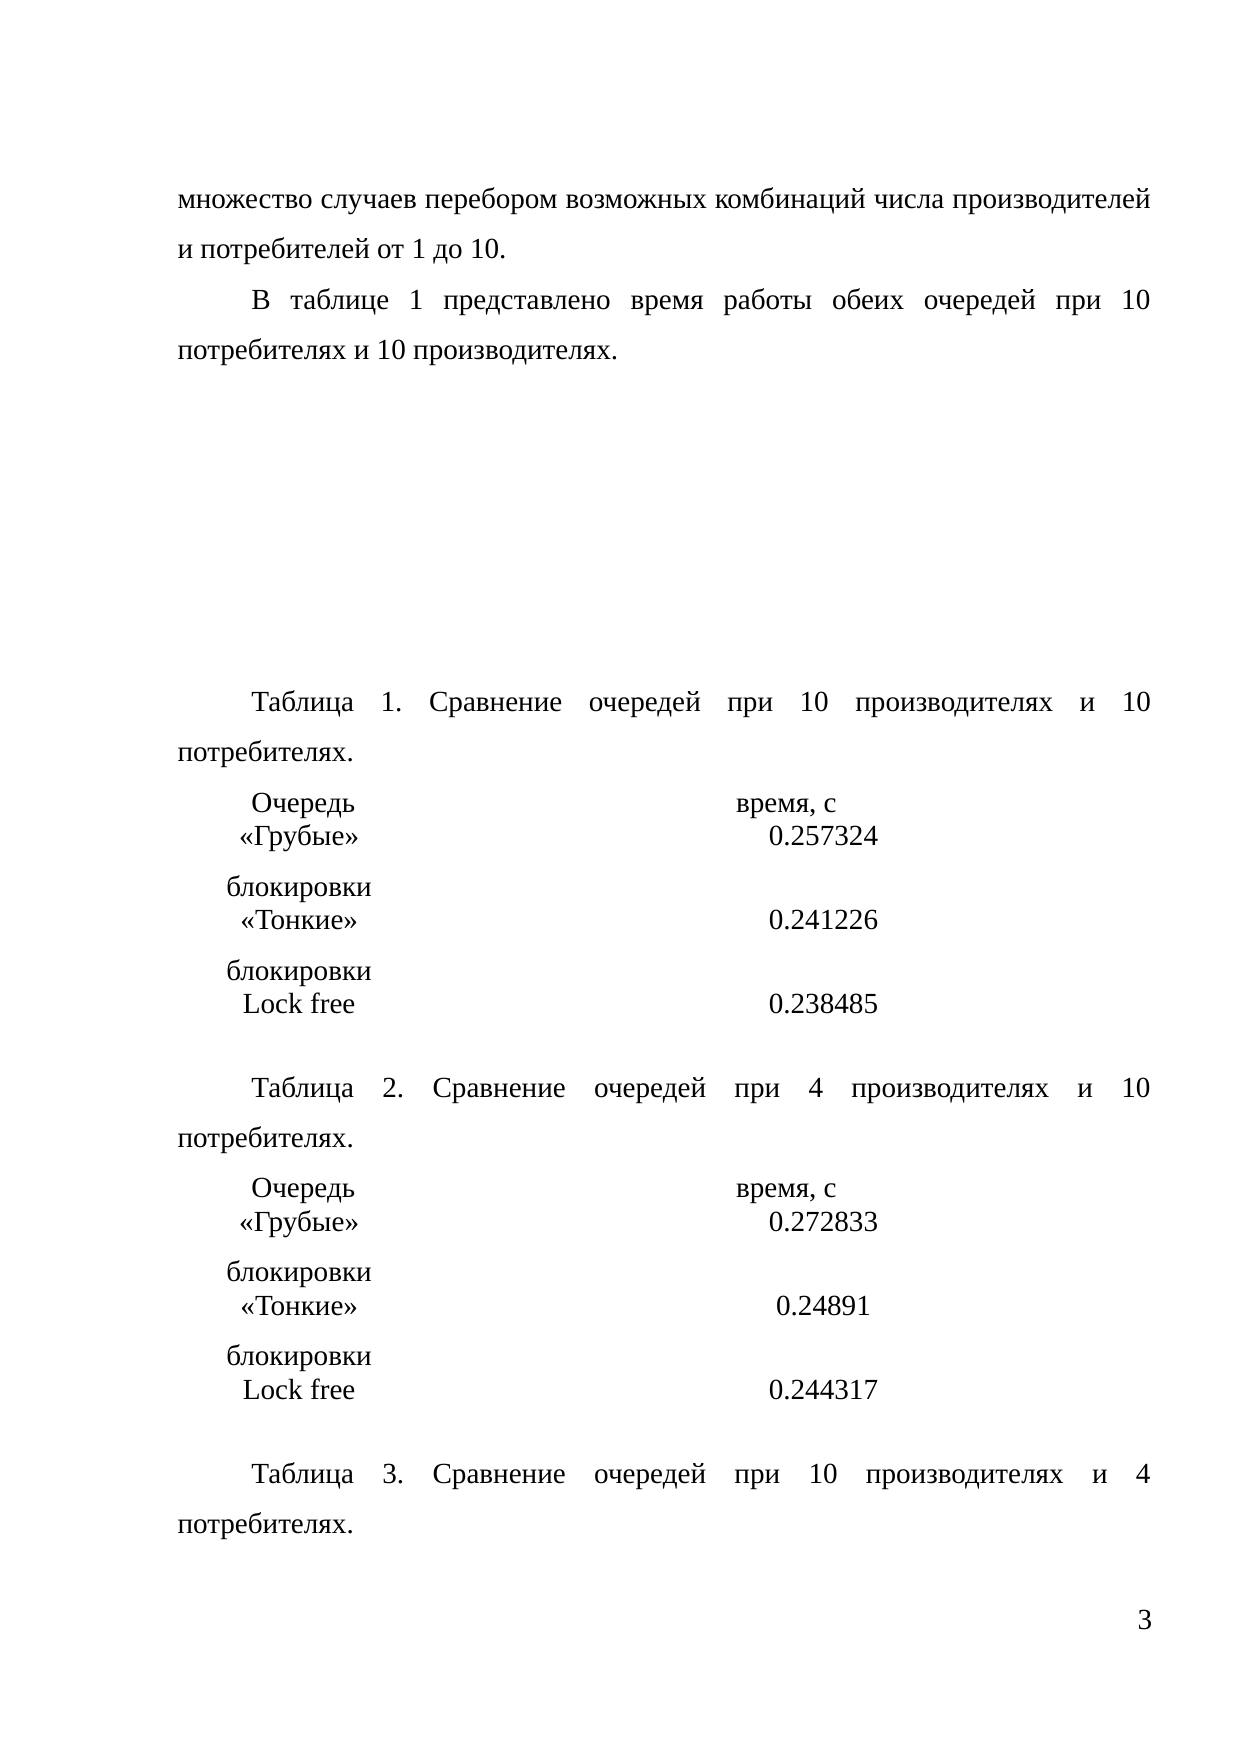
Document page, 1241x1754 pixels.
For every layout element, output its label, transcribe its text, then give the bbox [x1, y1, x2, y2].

table_cell 0.241226 [421, 902, 1152, 986]
text В таблице 1 представлено время работы обеих очередей при 10 потребителях и 10 производителях. [177, 282, 1152, 366]
text Таблица 3. Сравнение очередей при 10 производителях и 4 потребителях. [177, 1456, 1152, 1539]
table_header время, с [421, 785, 1152, 818]
table_cell Lock free [177, 986, 421, 1020]
table_cell 0.257324 [421, 819, 1152, 902]
table_cell «Грубые» блокировки [177, 1204, 421, 1288]
table_cell 0.244317 [421, 1372, 1152, 1405]
text Таблица 2. Сравнение очередей при 4 производителях и 10 потребителях. [177, 1070, 1152, 1154]
table_cell 0.272833 [421, 1204, 1152, 1288]
table_header Очередь [177, 1171, 421, 1204]
table_cell «Грубые» блокировки [177, 819, 421, 902]
table_header время, с [421, 1171, 1152, 1204]
table_cell 0.24891 [421, 1288, 1152, 1372]
text множество случаев перебором возможных комбинаций числа производителей и потребителей от 1 до 10. [177, 181, 1152, 265]
table_cell «Тонкие» блокировки [177, 1288, 421, 1372]
text Таблица 1. Сравнение очередей при 10 производителях и 10 потребителях. [177, 684, 1152, 768]
table_cell 0.238485 [421, 986, 1152, 1020]
table_cell «Тонкие» блокировки [177, 902, 421, 986]
table_header Очередь [177, 785, 421, 818]
table_cell Lock free [177, 1372, 421, 1405]
